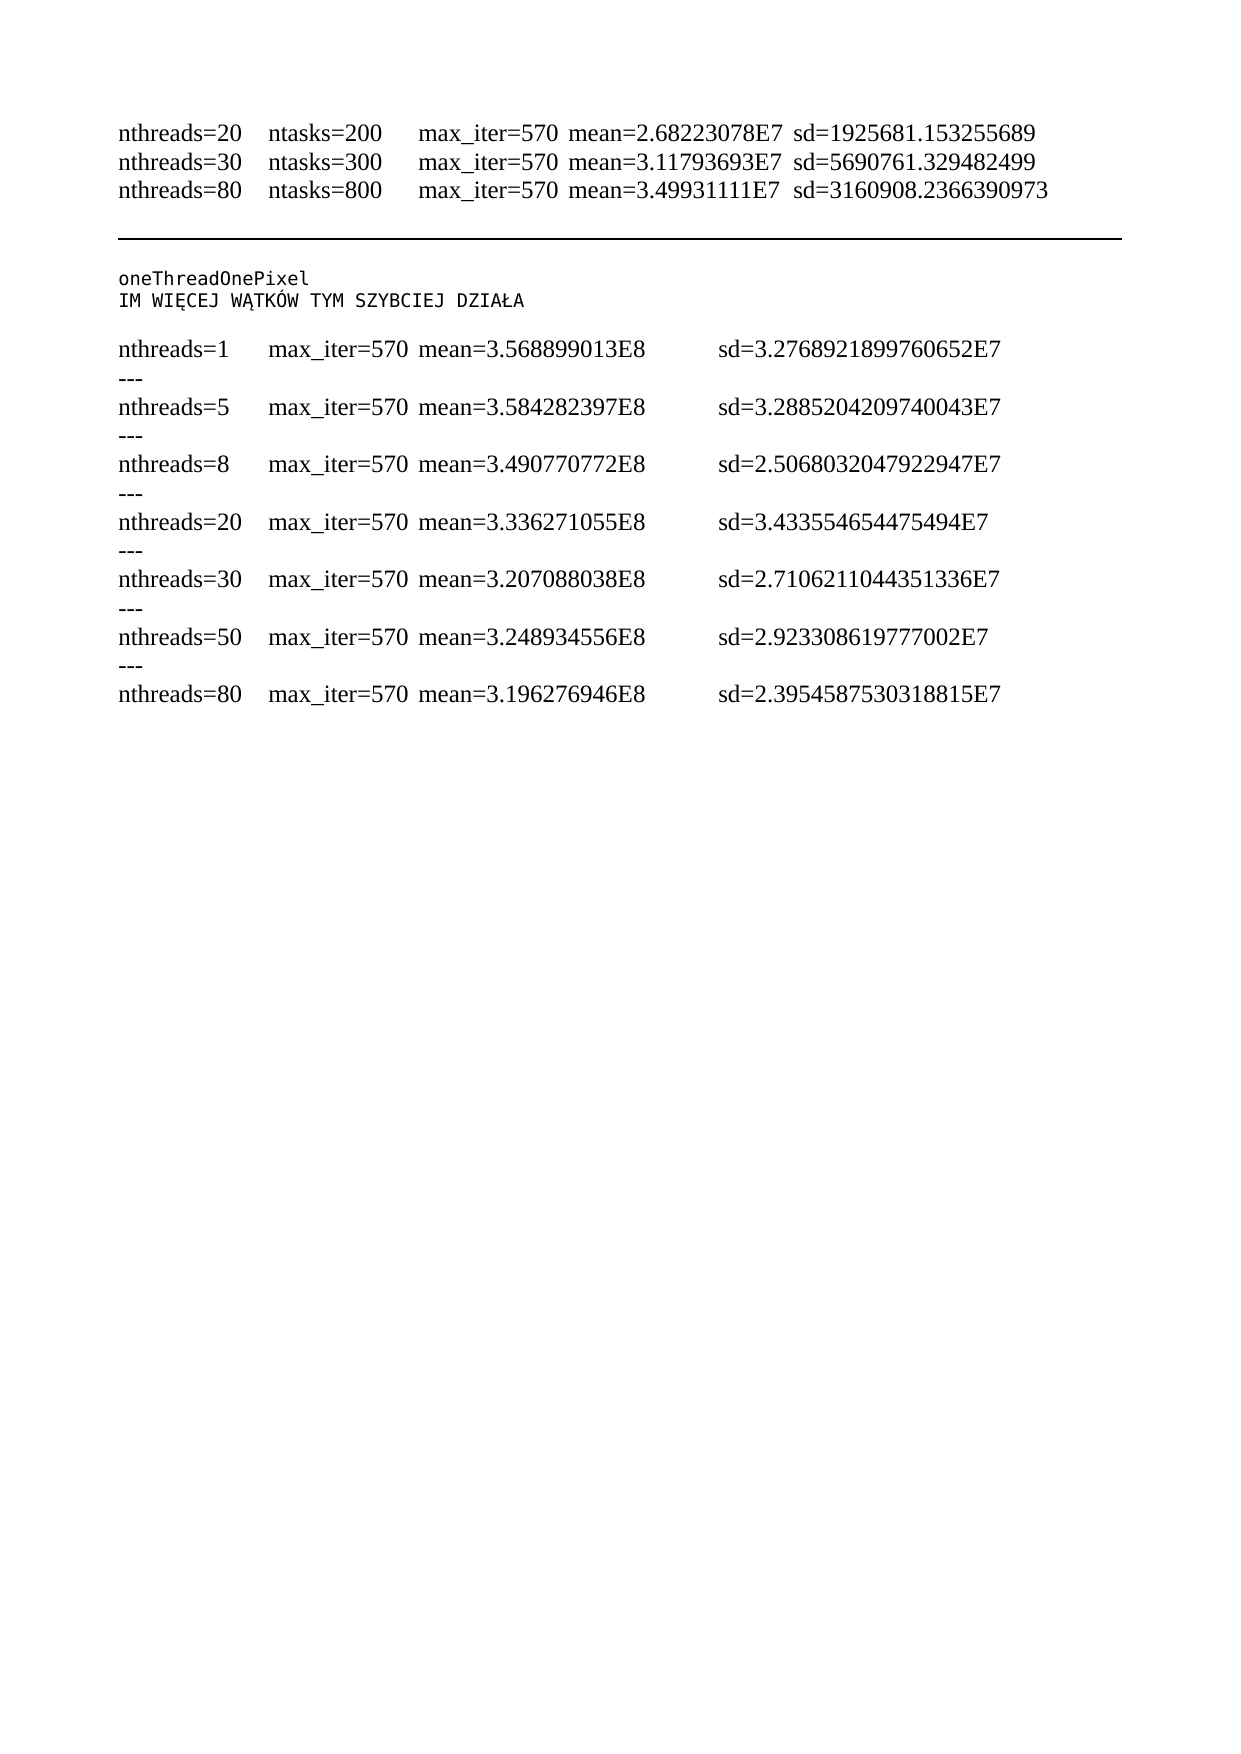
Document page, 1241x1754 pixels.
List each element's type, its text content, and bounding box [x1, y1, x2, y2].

text nthreads=30 ntasks=300 max_iter=570 mean=3.11793693E7 sd=5690761.329482499 [118, 147, 1122, 176]
text nthreads=30 max_iter=570 mean=3.207088038E8 sd=2.7106211044351336E7 [118, 564, 1122, 593]
text nthreads=80 max_iter=570 mean=3.196276946E8 sd=2.3954587530318815E7 [118, 679, 1122, 708]
text oneThreadOnePixel [118, 268, 1122, 290]
text nthreads=20 max_iter=570 mean=3.336271055E8 sd=3.433554654475494E7 [118, 507, 1122, 535]
text nthreads=5 max_iter=570 mean=3.584282397E8 sd=3.2885204209740043E7 [118, 392, 1122, 420]
text --- [118, 363, 1122, 392]
text --- [118, 650, 1122, 679]
text --- [118, 478, 1122, 507]
text --- [118, 420, 1122, 449]
text --- [118, 535, 1122, 564]
text nthreads=80 ntasks=800 max_iter=570 mean=3.49931111E7 sd=3160908.2366390973 [118, 176, 1122, 204]
text --- [118, 593, 1122, 622]
text nthreads=8 max_iter=570 mean=3.490770772E8 sd=2.5068032047922947E7 [118, 449, 1122, 478]
text nthreads=20 ntasks=200 max_iter=570 mean=2.68223078E7 sd=1925681.153255689 [118, 118, 1122, 147]
text nthreads=1 max_iter=570 mean=3.568899013E8 sd=3.2768921899760652E7 [118, 334, 1122, 363]
text IM WIĘCEJ WĄTKÓW TYM SZYBCIEJ DZIAŁA [118, 290, 1122, 312]
text nthreads=50 max_iter=570 mean=3.248934556E8 sd=2.923308619777002E7 [118, 622, 1122, 650]
